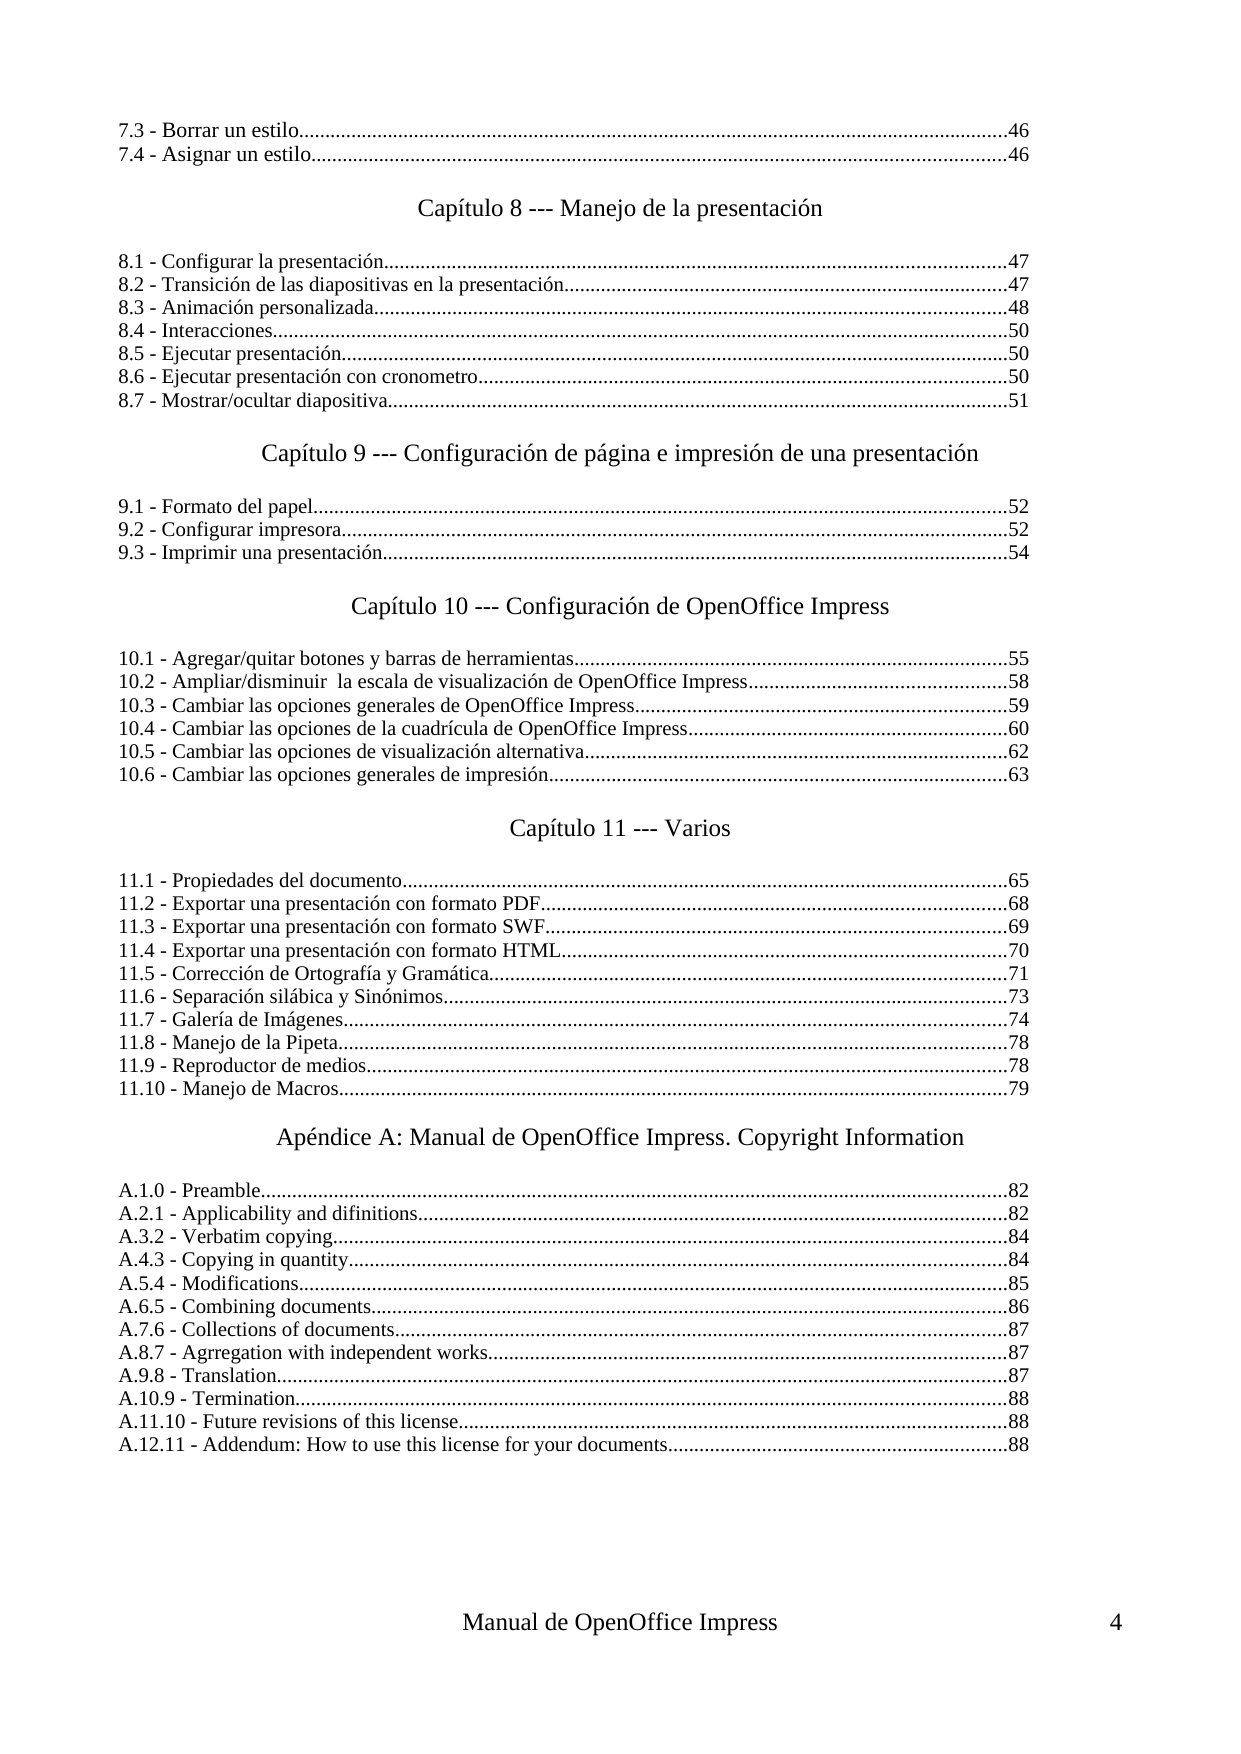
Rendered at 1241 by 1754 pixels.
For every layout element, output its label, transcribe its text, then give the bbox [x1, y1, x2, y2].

text 8.3 - Animación personalizada 48 [118, 296, 1122, 319]
text 8.7 - Mostrar/ocultar diapositiva 51 [118, 388, 1122, 412]
text 11.4 - Exportar una presentación con formato HTML 70 [118, 938, 1122, 962]
text 9.2 - Configurar impresora 52 [118, 518, 1122, 541]
text Capítulo 8 --- Manejo de la presentación [118, 194, 1122, 222]
text 11.1 - Propiedades del documento 65 [118, 869, 1122, 892]
text 7.3 - Borrar un estilo 46 [118, 118, 1122, 142]
text Capítulo 10 --- Configuración de OpenOffice Impress [118, 592, 1122, 619]
text A.7.6 - Collections of documents 87 [118, 1318, 1122, 1341]
text 10.6 - Cambiar las opciones generales de impresión 63 [118, 763, 1122, 786]
text A.12.11 - Addendum: How to use this license for your documents 88 [118, 1433, 1122, 1456]
text 11.7 - Galería de Imágenes 74 [118, 1008, 1122, 1031]
text 10.4 - Cambiar las opciones de la cuadrícula de OpenOffice Impress 60 [118, 717, 1122, 740]
text A.10.9 - Termination 88 [118, 1387, 1122, 1410]
text 11.2 - Exportar una presentación con formato PDF 68 [118, 892, 1122, 915]
text A.3.2 - Verbatim copying 84 [118, 1225, 1122, 1248]
text Capítulo 11 --- Varios [118, 814, 1122, 841]
text 8.5 - Ejecutar presentación 50 [118, 342, 1122, 365]
text 10.2 - Ampliar/disminuir la escala de visualización de OpenOffice Impress 58 [118, 670, 1122, 693]
text 10.3 - Cambiar las opciones generales de OpenOffice Impress 59 [118, 693, 1122, 717]
text A.5.4 - Modifications 85 [118, 1271, 1122, 1294]
text 11.3 - Exportar una presentación con formato SWF 69 [118, 915, 1122, 938]
text A.11.10 - Future revisions of this license 88 [118, 1410, 1122, 1433]
text 7.4 - Asignar un estilo 46 [118, 142, 1122, 167]
text A.6.5 - Combining documents 86 [118, 1294, 1122, 1318]
text 10.5 - Cambiar las opciones de visualización alternativa 62 [118, 740, 1122, 763]
text 9.3 - Imprimir una presentación 54 [118, 541, 1122, 564]
text 8.6 - Ejecutar presentación con cronometro 50 [118, 365, 1122, 388]
text A.1.0 - Preamble 82 [118, 1179, 1122, 1202]
text 8.4 - Interacciones 50 [118, 319, 1122, 342]
text 8.2 - Transición de las diapositivas en la presentación 47 [118, 273, 1122, 296]
text 11.6 - Separación silábica y Sinónimos 73 [118, 985, 1122, 1008]
text 11.10 - Manejo de Macros 79 [118, 1077, 1122, 1100]
text A.9.8 - Translation 87 [118, 1364, 1122, 1387]
text A.4.3 - Copying in quantity 84 [118, 1248, 1122, 1271]
text A.8.7 - Agrregation with independent works 87 [118, 1341, 1122, 1364]
text 10.1 - Agregar/quitar botones y barras de herramientas 55 [118, 647, 1122, 670]
text 11.8 - Manejo de la Pipeta 78 [118, 1031, 1122, 1054]
text 11.9 - Reproductor de medios 78 [118, 1054, 1122, 1077]
text 9.1 - Formato del papel 52 [118, 495, 1122, 518]
text Apéndice A: Manual de OpenOffice Impress. Copyright Information [118, 1123, 1122, 1151]
text 11.5 - Corrección de Ortografía y Gramática 71 [118, 962, 1122, 985]
text Capítulo 9 --- Configuración de página e impresión de una presentación [118, 439, 1122, 467]
text A.2.1 - Applicability and difinitions 82 [118, 1202, 1122, 1225]
text 8.1 - Configurar la presentación 47 [118, 250, 1122, 273]
